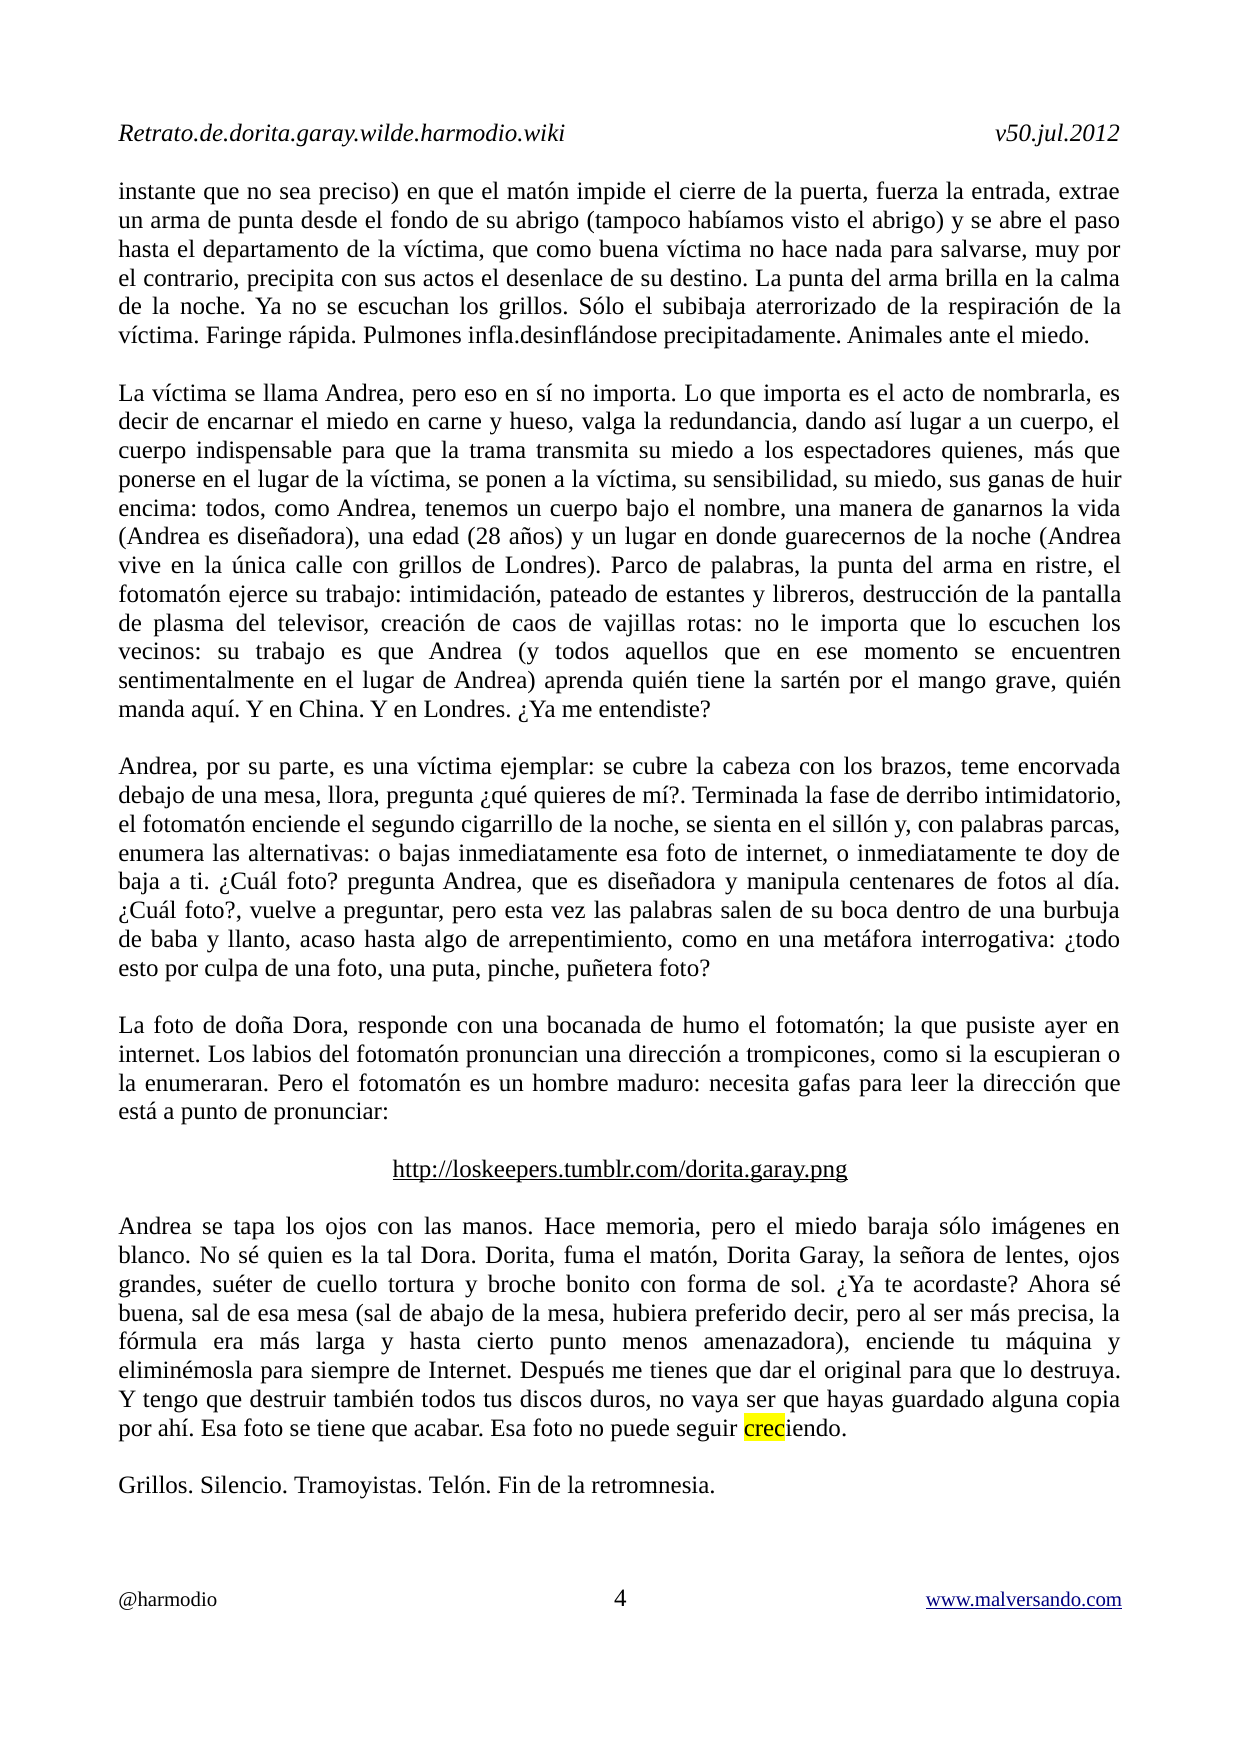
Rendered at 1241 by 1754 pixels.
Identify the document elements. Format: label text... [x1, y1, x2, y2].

text La víctima se llama Andrea, pero eso en sí no importa. Lo que importa es el acto de nombrarla, es decir de encarnar el miedo en carne y hueso, valga la redundancia, dando así lugar a un cuerpo, el cuerpo indispensable para que la trama transmita su miedo a los espectadores quienes, más que ponerse en el lugar de la víctima, se ponen a la víctima, su sensibilidad, su miedo, sus ganas de huir encima: todos, como Andrea, tenemos un cuerpo bajo el nombre, una manera de ganarnos la vida (Andrea es diseñadora), una edad (28 años) y un lugar en donde guarecernos de la noche (Andrea vive en la única calle con grillos de Londres). Parco de palabras, la punta del arma en ristre, el fotomatón ejerce su trabajo: intimidación, pateado de estantes y libreros, destrucción de la pantalla de plasma del televisor, creación de caos de vajillas rotas: no le importa que lo escuchen los vecinos: su trabajo es que Andrea (y todos aquellos que en ese momento se encuentren sentimentalmente en el lugar de Andrea) aprenda quién tiene la sartén por el mango grave, quién manda aquí. Y en China. Y en Londres. ¿Ya me entendiste? [118, 378, 1122, 723]
text Andrea se tapa los ojos con las manos. Hace memoria, pero el miedo baraja sólo imágenes en blanco. No sé quien es la tal Dora. Dorita, fuma el matón, Dorita Garay, la señora de lentes, ojos grandes, suéter de cuello tortura y broche bonito con forma de sol. ¿Ya te acordaste? Ahora sé buena, sal de esa mesa (sal de abajo de la mesa, hubiera preferido decir, pero al ser más precisa, la fórmula era más larga y hasta cierto punto menos amenazadora), enciende tu máquina y eliminémosla para siempre de Internet. Después me tienes que dar el original para que lo destruya. Y tengo que destruir también todos tus discos duros, no vaya ser que hayas guardado alguna copia por ahí. Esa foto se tiene que acabar. Esa foto no puede seguir creciendo. [118, 1211, 1122, 1441]
text instante que no sea preciso) en que el matón impide el cierre de la puerta, fuerza la entrada, extrae un arma de punta desde el fondo de su abrigo (tampoco habíamos visto el abrigo) y se abre el paso hasta el departamento de la víctima, que como buena víctima no hace nada para salvarse, muy por el contrario, precipita con sus actos el desenlace de su destino. La punta del arma brilla en la calma de la noche. Ya no se escuchan los grillos. Sólo el subibaja aterrorizado de la respiración de la víctima. Faringe rápida. Pulmones infla.desinflándose precipitadamente. Animales ante el miedo. [118, 176, 1122, 349]
text Grillos. Silencio. Tramoyistas. Telón. Fin de la retromnesia. [118, 1470, 1122, 1499]
text http://loskeepers.tumblr.com/dorita.garay.png [118, 1154, 1122, 1183]
text Andrea, por su parte, es una víctima ejemplar: se cubre la cabeza con los brazos, teme encorvada debajo de una mesa, llora, pregunta ¿qué quieres de mí?. Terminada la fase de derribo intimidatorio, el fotomatón enciende el segundo cigarrillo de la noche, se sienta en el sillón y, con palabras parcas, enumera las alternativas: o bajas inmediatamente esa foto de internet, o inmediatamente te doy de baja a ti. ¿Cuál foto? pregunta Andrea, que es diseñadora y manipula centenares de fotos al día. ¿Cuál foto?, vuelve a preguntar, pero esta vez las palabras salen de su boca dentro de una burbuja de baba y llanto, acaso hasta algo de arrepentimiento, como en una metáfora interrogativa: ¿todo esto por culpa de una foto, una puta, pinche, puñetera foto? [118, 751, 1122, 981]
text La foto de doña Dora, responde con una bocanada de humo el fotomatón; la que pusiste ayer en internet. Los labios del fotomatón pronuncian una dirección a trompicones, como si la escupieran o la enumeraran. Pero el fotomatón es un hombre maduro: necesita gafas para leer la dirección que está a punto de pronunciar: [118, 1010, 1122, 1125]
